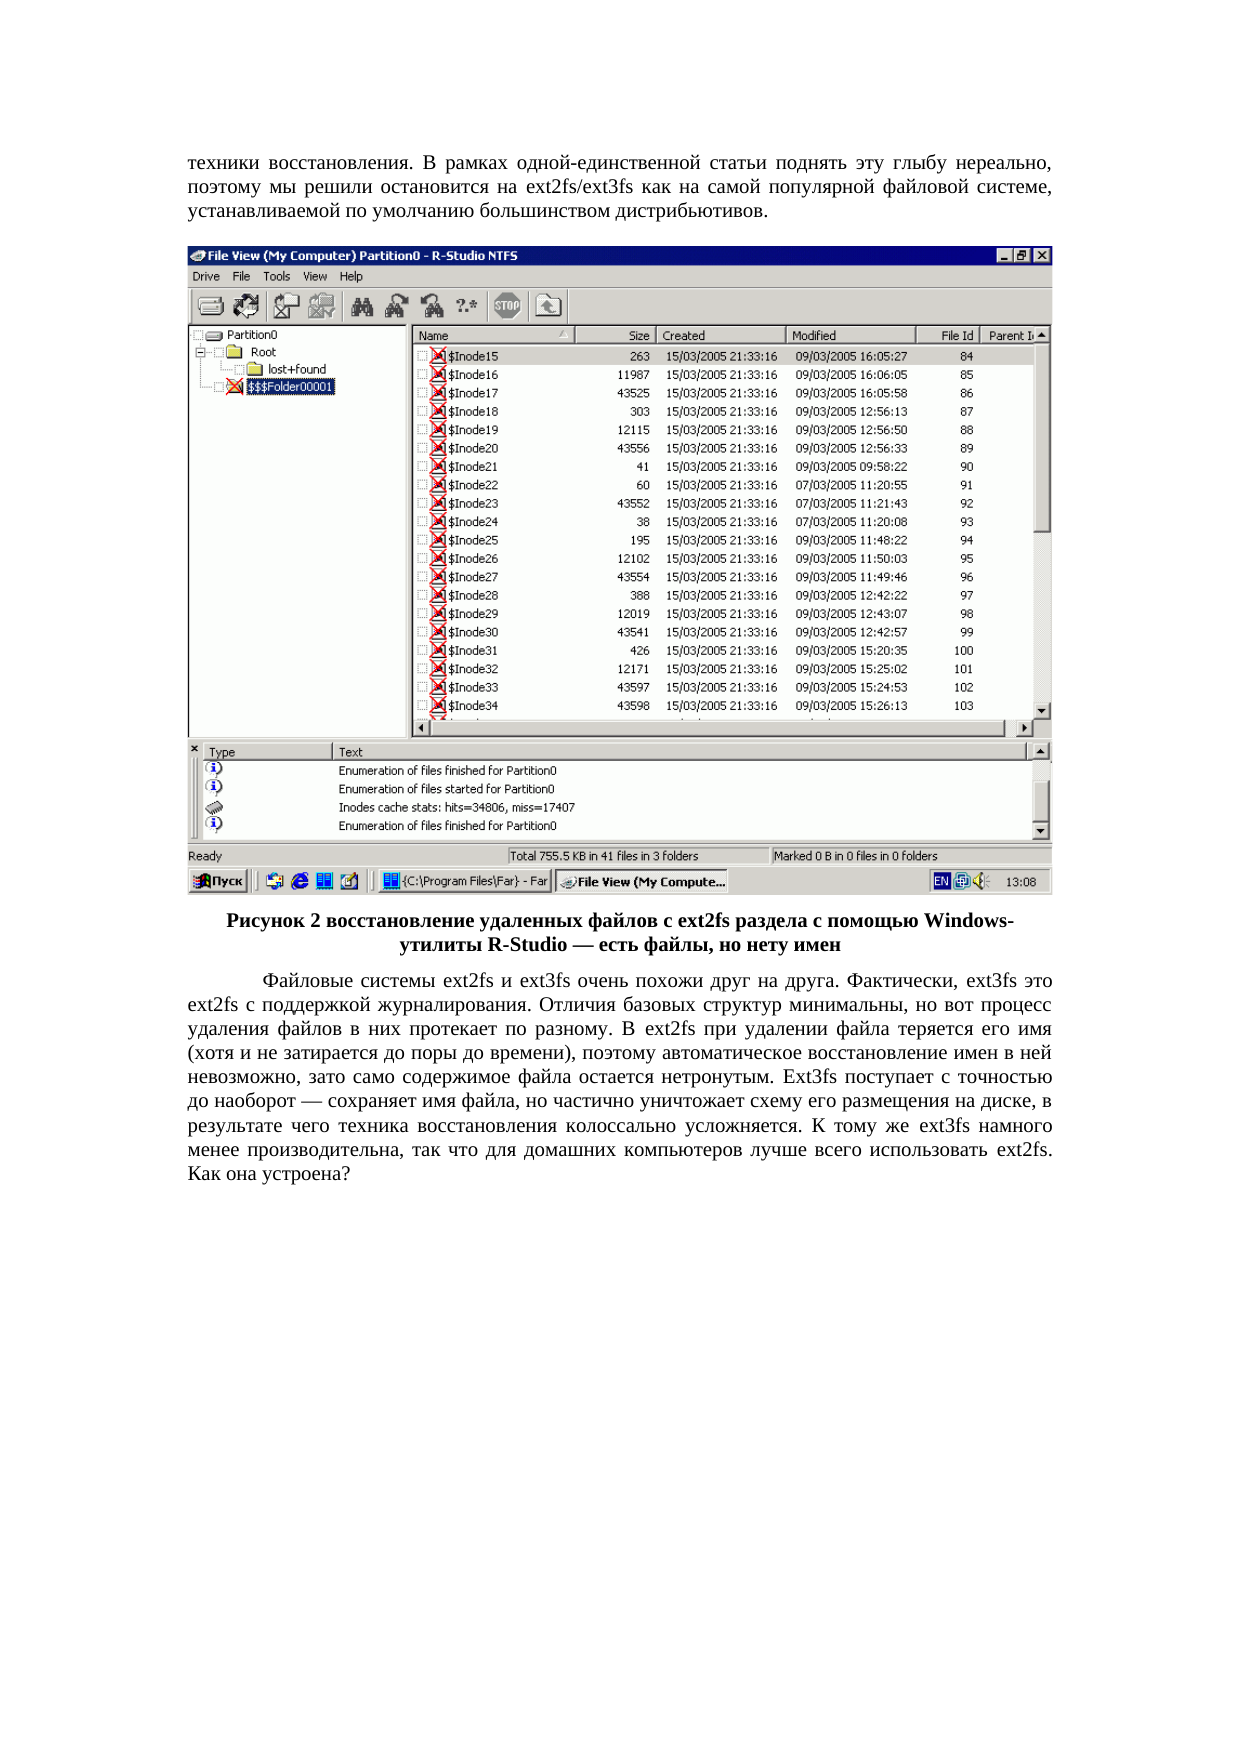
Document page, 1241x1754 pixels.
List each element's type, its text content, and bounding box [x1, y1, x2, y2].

picture [187, 246, 1053, 895]
text Файловые системы ext2fs и ext3fs очень похожи друг на друга. Фактически, ext3fs это ext2fs с поддержкой журналирования. Отличия базовых структур минимальны, но вот процесс удаления файлов в них протекает по разному. В ext2fs при удалении файла теряется его имя (хотя и не затирается до поры до времени), поэтому автоматическое восстановление имен в ней невозможно, зато само содержимое файла остается нетронутым. Ext3fs поступает с точностью до наоборот — сохраняет имя файла, но частично уничтожает схему его размещения на диске, в результате чего техника восстановления колоссально усложняется. К тому же ext3fs намного менее производительна, так что для домашних компьютеров лучше всего использовать ext2fs. Как она устроена? [187, 968, 1053, 1185]
text техники восстановления. В рамках одной-единственной статьи поднять эту глыбу нереально, поэтому мы решили остановится на ext2fs/ext3fs как на самой популярной файловой системе, устанавливаемой по умолчанию большинством дистрибьютивов. [187, 150, 1053, 222]
text Рисунок 2 восстановление удаленных файлов с ext2fs раздела с помощью Windows-утилиты R-Studio — есть файлы, но нету имен [187, 907, 1053, 956]
